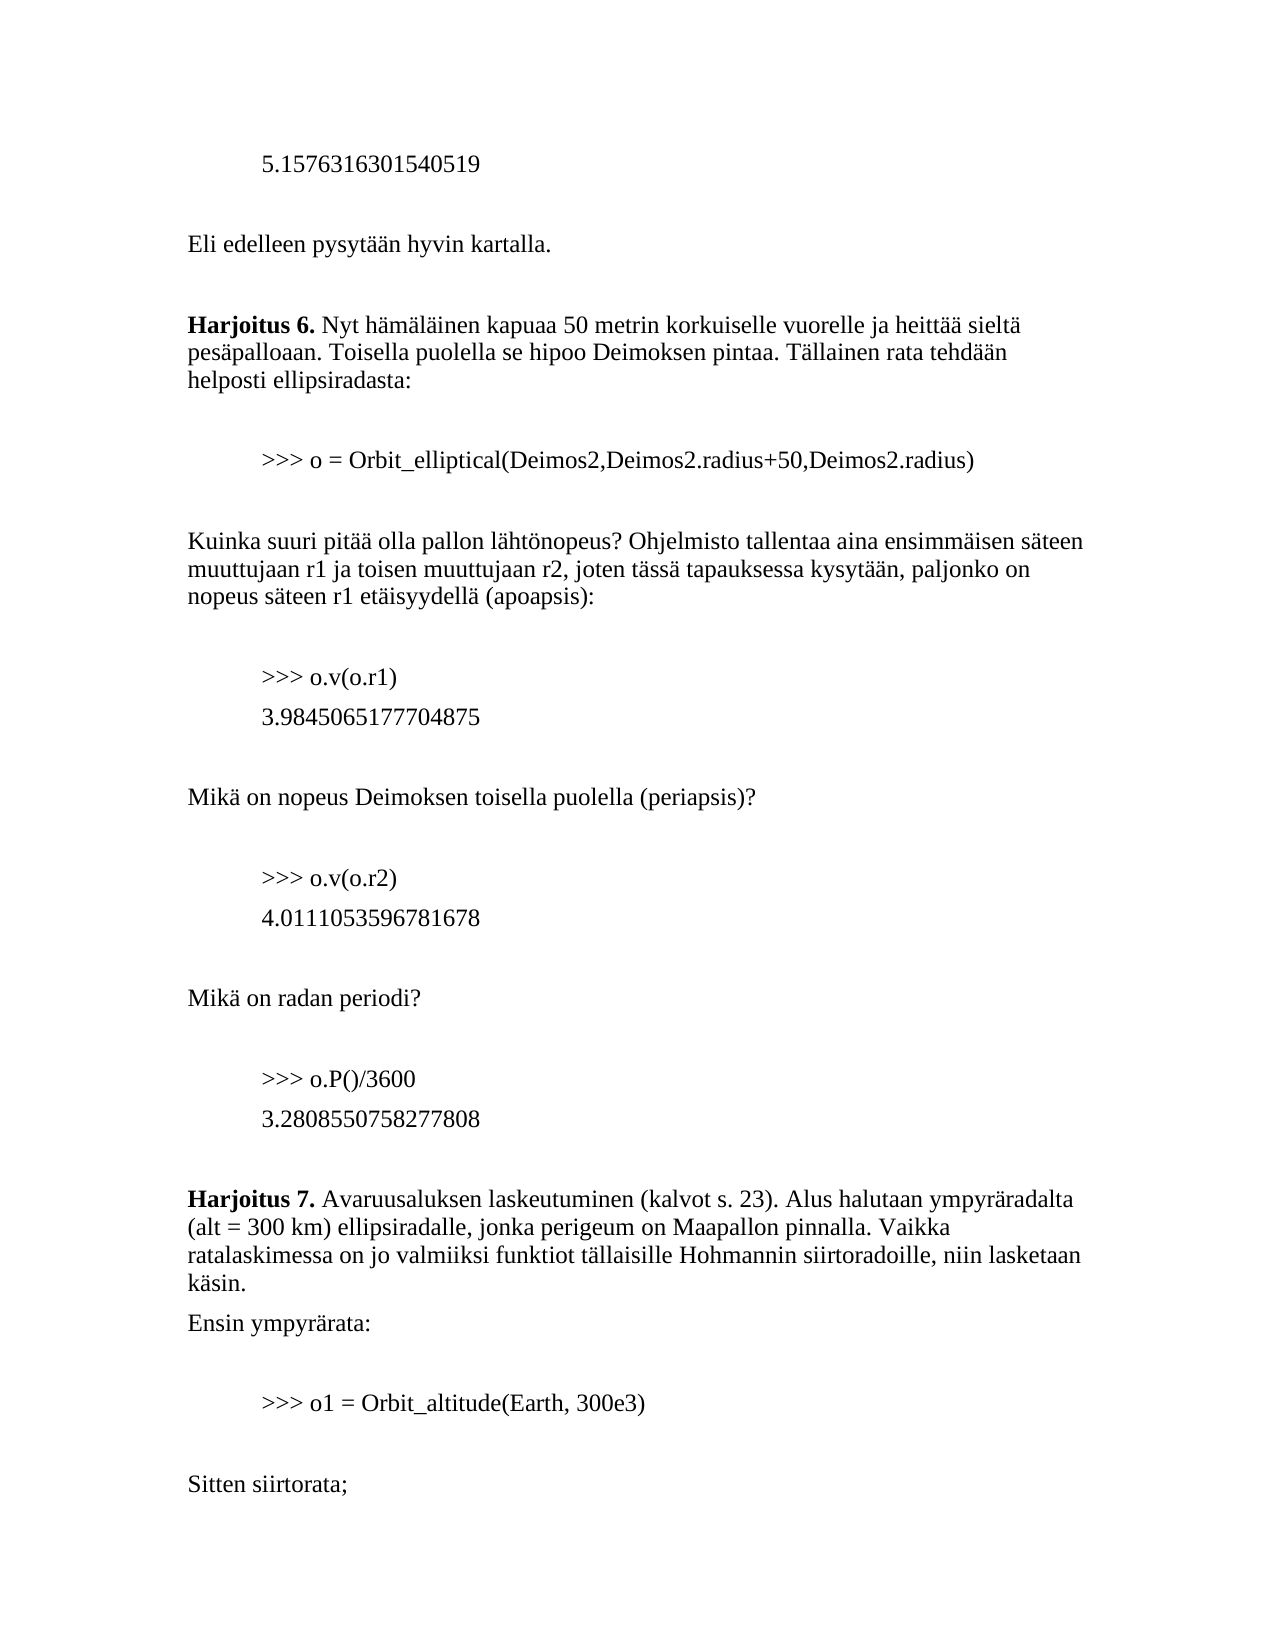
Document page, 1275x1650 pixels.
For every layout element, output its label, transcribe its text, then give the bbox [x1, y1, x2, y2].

text Ensin ympyrärata: [187, 1309, 1087, 1337]
text 3.2808550758277808 [187, 1105, 1087, 1133]
text >>> o.v(o.r1) [187, 663, 1087, 691]
text Eli edelleen pysytään hyvin kartalla. [187, 230, 1087, 258]
text >>> o1 = Orbit_altitude(Earth, 300e3) [187, 1389, 1087, 1417]
text >>> o = Orbit_elliptical(Deimos2,Deimos2.radius+50,Deimos2.radius) [187, 447, 1087, 474]
text >>> o.v(o.r2) [187, 864, 1087, 892]
text >>> o.P()/3600 [187, 1065, 1087, 1093]
text 4.0111053596781678 [187, 904, 1087, 932]
text 5.1576316301540519 [187, 150, 1087, 178]
text Harjoitus 7. Avaruusaluksen laskeutuminen (kalvot s. 23). Alus halutaan ympyräradalta (alt = 300 km) ellipsiradalle, jonka perigeum on Maapallon pinnalla. Vaikka ratalaskimessa on jo valmiiksi funktiot tällaisille Hohmannin siirtoradoille, niin lasketaan käsin. [187, 1186, 1087, 1296]
text 3.9845065177704875 [187, 703, 1087, 731]
text Sitten siirtorata; [187, 1470, 1087, 1497]
text Mikä on radan periodi? [187, 984, 1087, 1012]
text Mikä on nopeus Deimoksen toisella puolella (periapsis)? [187, 783, 1087, 811]
text Harjoitus 6. Nyt hämäläinen kapuaa 50 metrin korkuiselle vuorelle ja heittää sieltä pesäpalloaan. Toisella puolella se hipoo Deimoksen pintaa. Tällainen rata tehdään helposti ellipsiradasta: [187, 311, 1087, 394]
text Kuinka suuri pitää olla pallon lähtönopeus? Ohjelmisto tallentaa aina ensimmäisen säteen muuttujaan r1 ja toisen muuttujaan r2, joten tässä tapauksessa kysytään, paljonko on nopeus säteen r1 etäisyydellä (apoapsis): [187, 527, 1087, 610]
